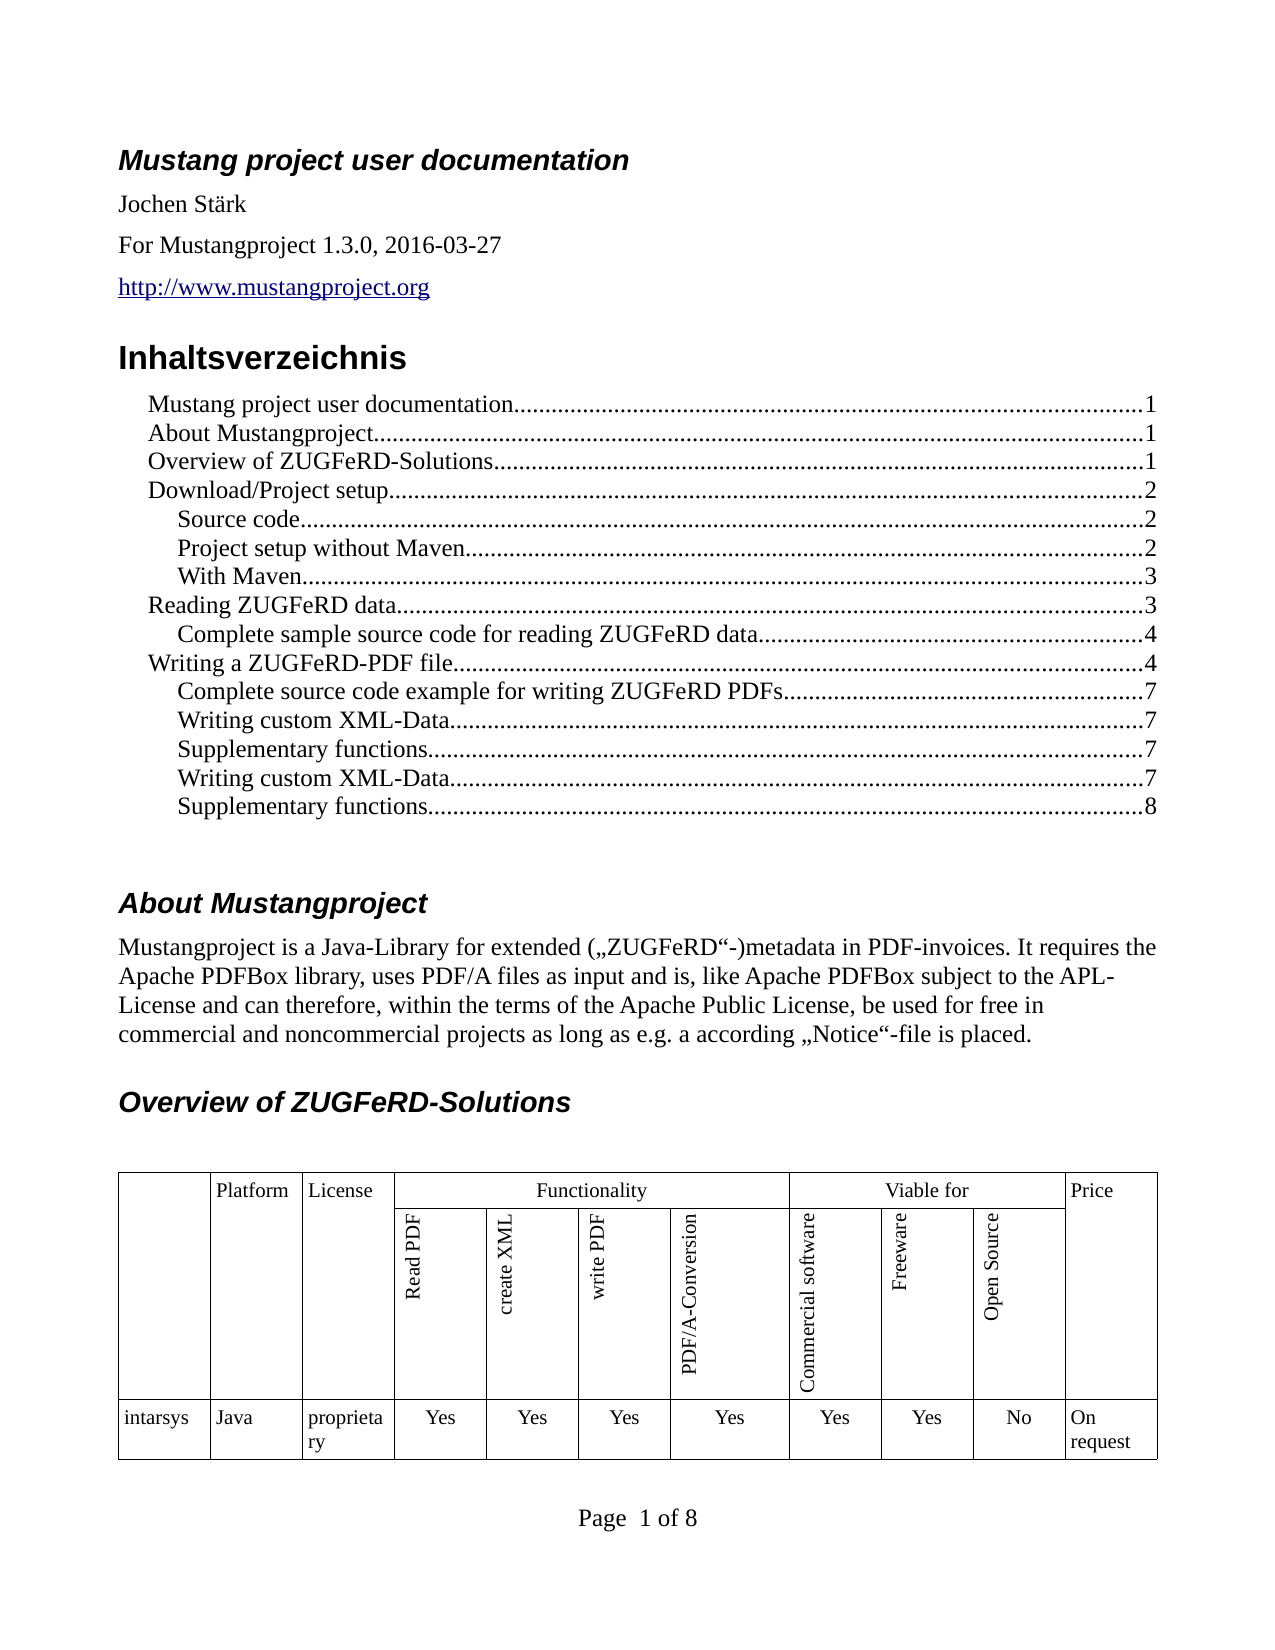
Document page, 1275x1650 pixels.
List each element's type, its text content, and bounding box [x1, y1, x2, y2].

table_cell Read PDF [395, 1209, 486, 1399]
table_cell PDF/A-Conversion [671, 1209, 789, 1399]
table_cell Java [211, 1400, 302, 1459]
text Overview of ZUGFeRD-Solutions 1 [148, 446, 1157, 475]
table_header [119, 1173, 210, 1399]
table_cell Freeware [882, 1209, 973, 1399]
text Supplementary functions 8 [177, 791, 1157, 820]
subtitle About Mustangproject [118, 886, 1157, 920]
text Mustang project user documentation 1 [148, 389, 1157, 418]
text Writing custom XML-Data 7 [177, 763, 1157, 791]
table_cell Open Source [974, 1209, 1065, 1399]
table_cell Yes [487, 1400, 578, 1459]
text Writing custom XML-Data 7 [177, 705, 1157, 734]
table_cell create XML [487, 1209, 578, 1399]
text Writing a ZUGFeRD-PDF file 4 [148, 648, 1157, 676]
table_header Viable for [790, 1173, 1065, 1208]
subtitle Overview of ZUGFeRD-Solutions [118, 1085, 1157, 1118]
table_cell proprietary [303, 1400, 394, 1459]
table_header Platform [211, 1173, 302, 1399]
table_cell Yes [790, 1400, 881, 1459]
text Download/Project setup 2 [148, 475, 1157, 504]
text Reading ZUGFeRD data 3 [148, 590, 1157, 619]
text Jochen Stärk [118, 189, 1157, 218]
table_cell Yes [882, 1400, 973, 1459]
subtitle Mustang project user documentation [118, 143, 1157, 177]
text http://www.mustangproject.org [118, 272, 1157, 300]
table_cell write PDF [579, 1209, 670, 1399]
text Mustangproject is a Java-Library for extended („ZUGFeRD“-)metadata in PDF-invoices. It requires the Apache PDFBox library, uses PDF/A files as input and is, like Apache PDFBox subject to the APL-License and can therefore, within the terms of the Apache Public License, be used for free in commercial and noncommercial projects as long as e.g. a according „Notice“-file is placed. [118, 932, 1157, 1047]
text With Maven 3 [177, 561, 1157, 590]
text For Mustangproject 1.3.0, 2016-03-27 [118, 230, 1157, 259]
table_cell Commercial software [790, 1209, 881, 1399]
text Project setup without Maven 2 [177, 533, 1157, 561]
table_header Functionality [395, 1173, 789, 1208]
table_cell On request [1066, 1400, 1157, 1459]
table_header License [303, 1173, 394, 1399]
text Complete source code example for writing ZUGFeRD PDFs 7 [177, 676, 1157, 705]
table_cell Yes [579, 1400, 670, 1459]
text Supplementary functions 7 [177, 734, 1157, 763]
table_cell Yes [395, 1400, 486, 1459]
table_cell No [974, 1400, 1065, 1459]
text Complete sample source code for reading ZUGFeRD data 4 [177, 619, 1157, 648]
text About Mustangproject 1 [148, 418, 1157, 446]
text Source code 2 [177, 504, 1157, 533]
table_header Price [1066, 1173, 1157, 1399]
table_cell Yes [671, 1400, 789, 1459]
table_cell intarsys [119, 1400, 210, 1459]
subtitle Inhaltsverzeichnis [118, 338, 1157, 376]
